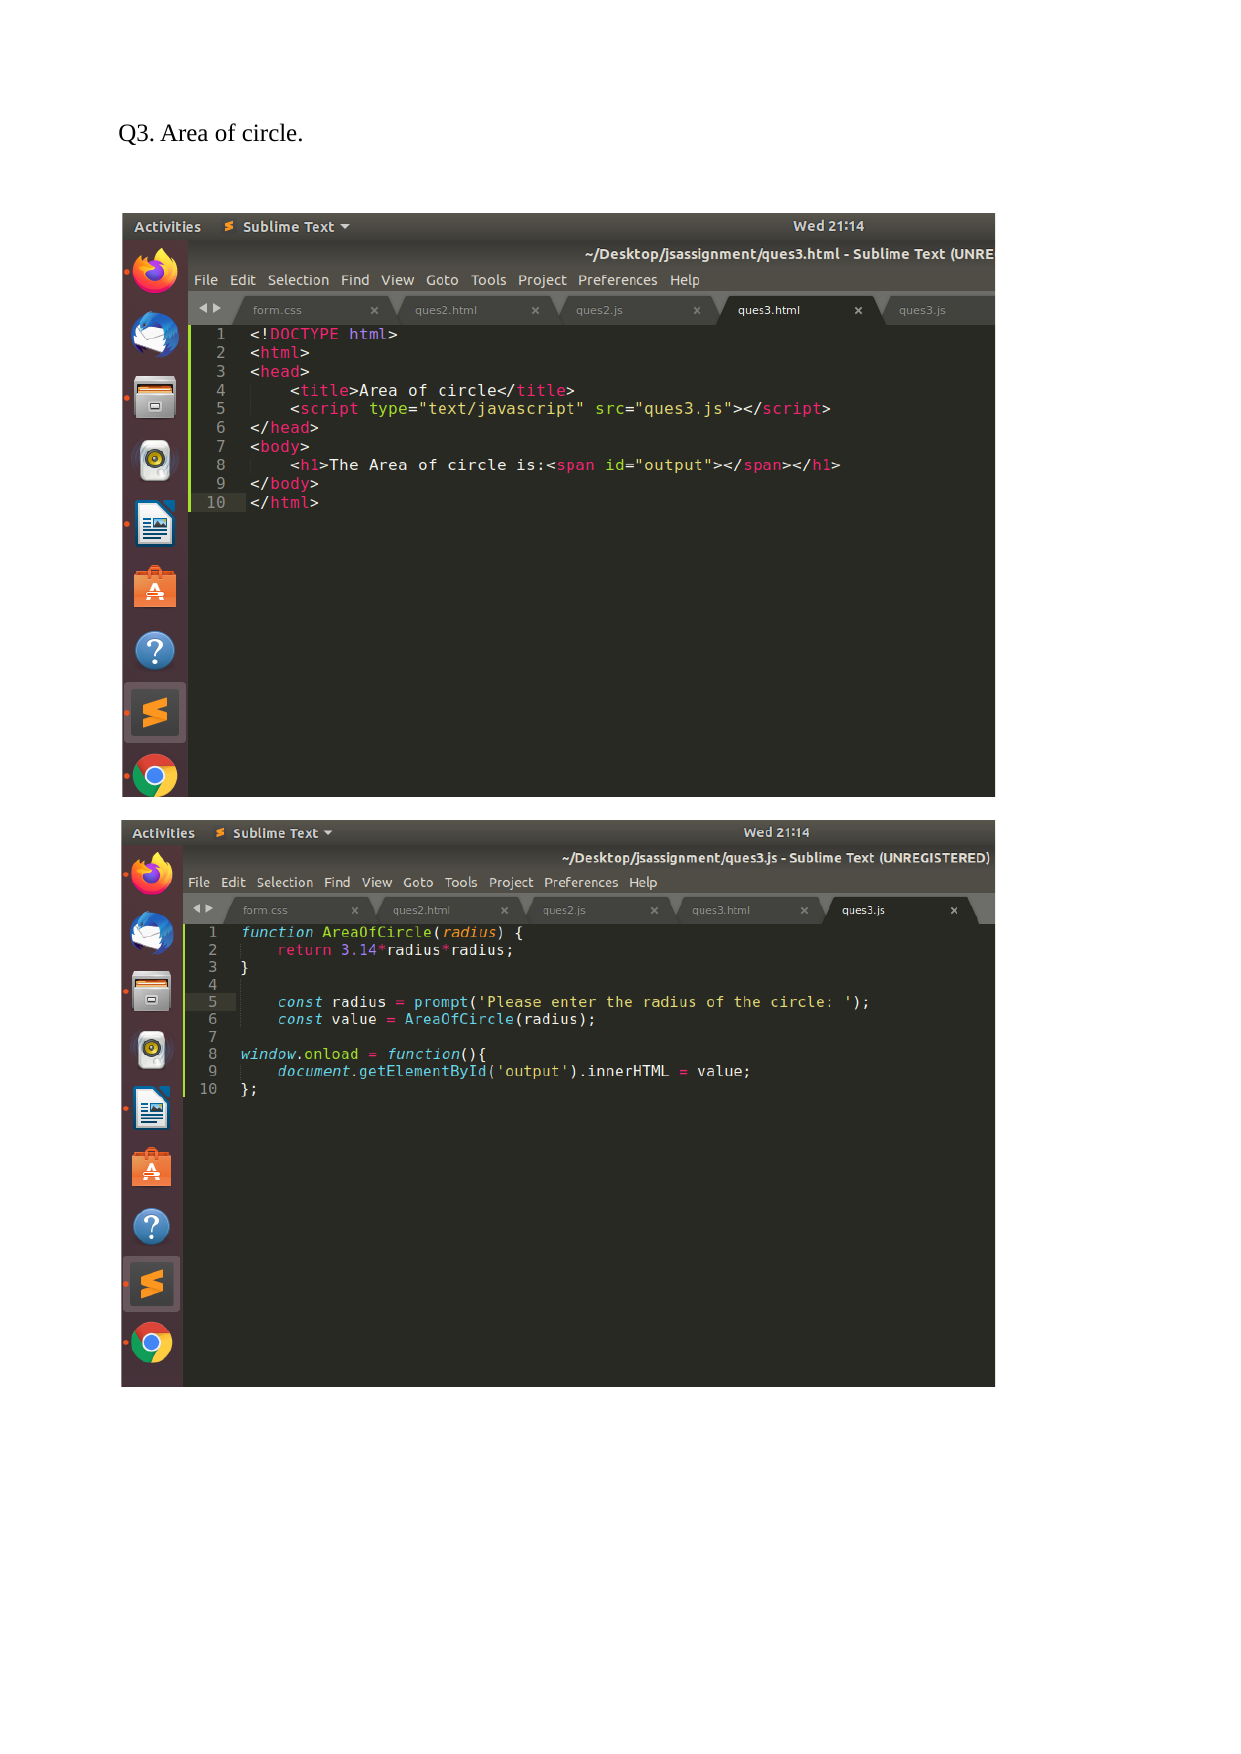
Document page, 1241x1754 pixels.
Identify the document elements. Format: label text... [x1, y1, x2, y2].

picture [122, 213, 996, 797]
picture [121, 820, 996, 1387]
text Q3. Area of circle. [118, 118, 1122, 147]
